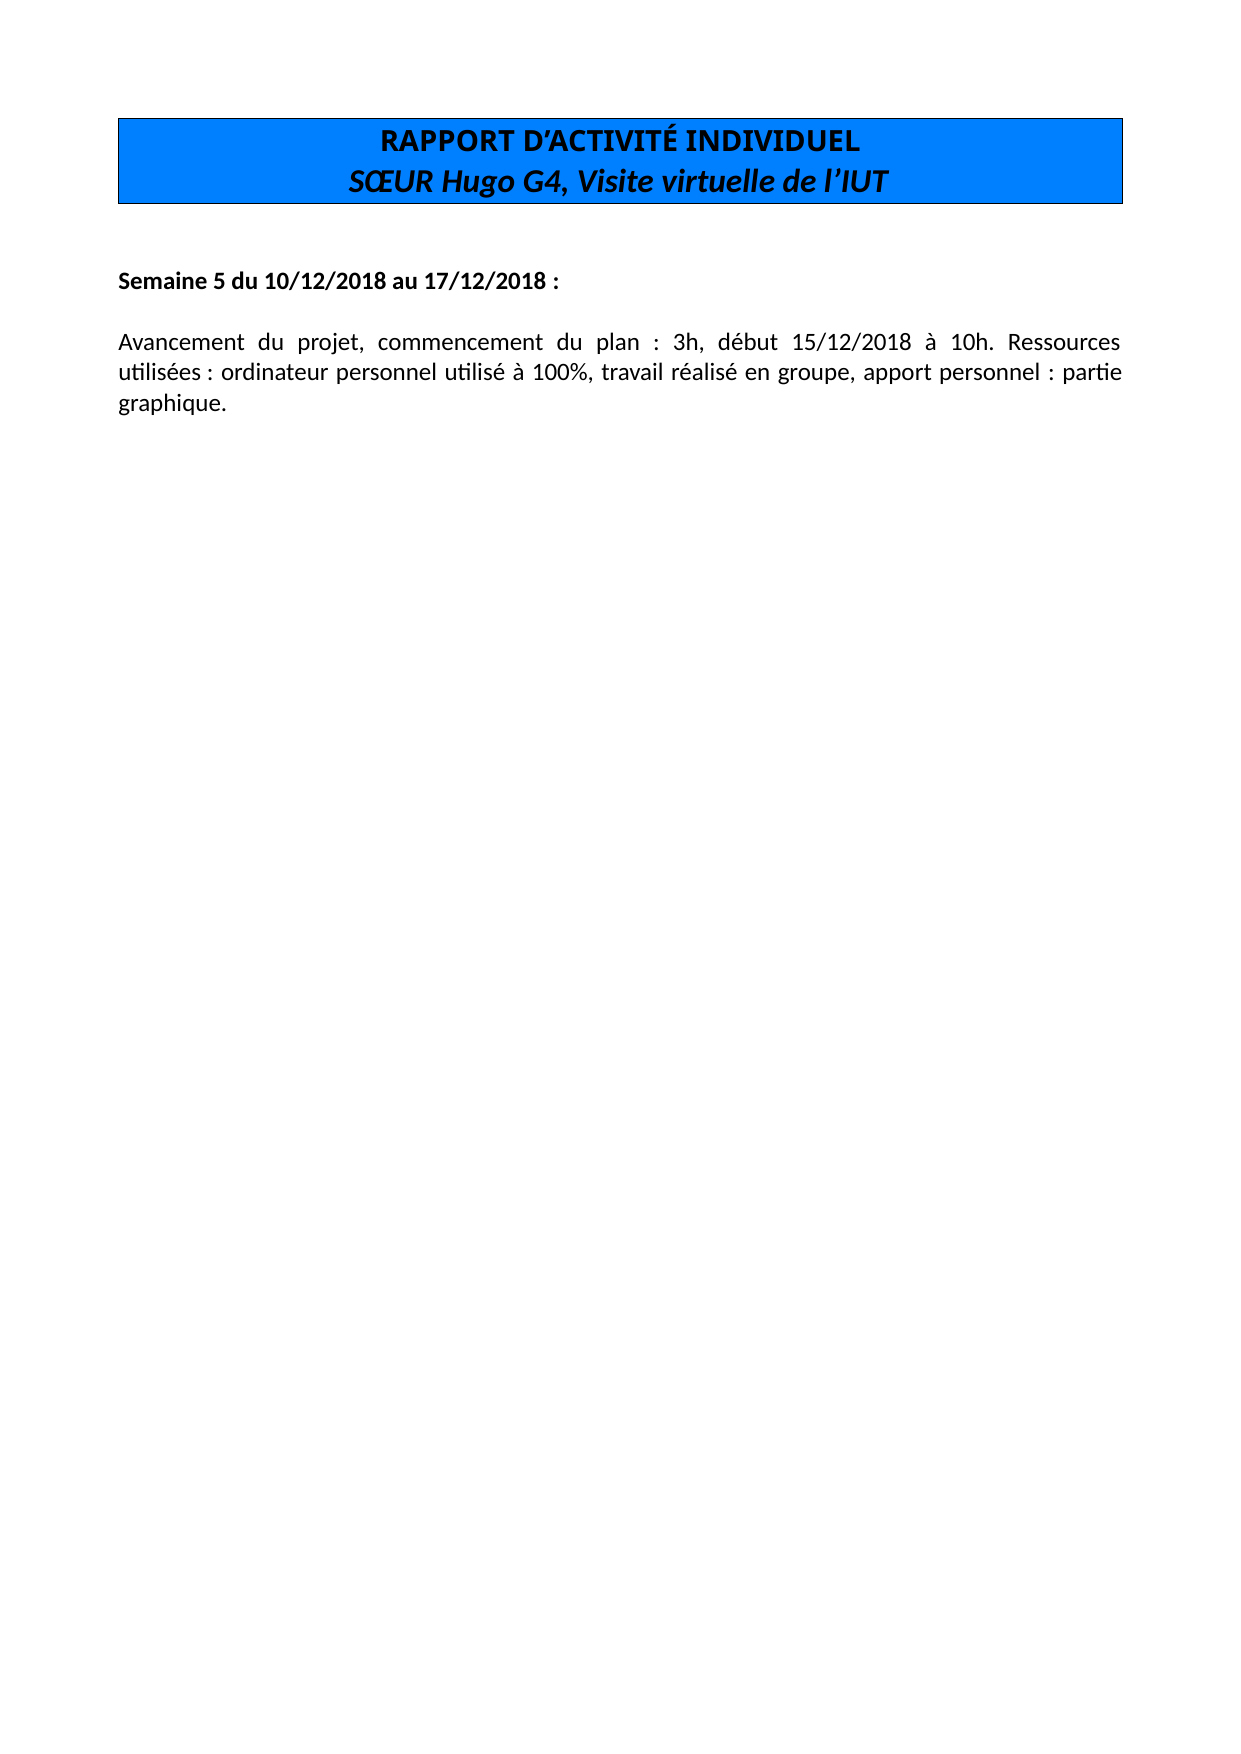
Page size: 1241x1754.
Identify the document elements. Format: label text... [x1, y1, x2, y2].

text SŒUR Hugo G4, Visite virtuelle de l’IUT [119, 158, 1122, 203]
text Avancement du projet, commencement du plan : 3h, début 15/12/2018 à 10h. Ressources utilisées : ordinateur personnel utilisé à 100%, travail réalisé en groupe, apport personnel : partie graphique. [118, 326, 1122, 417]
text RAPPORT D’ACTIVITÉ INDIVIDUEL [119, 119, 1122, 158]
text Semaine 5 du 10/12/2018 au 17/12/2018 : [118, 265, 1122, 295]
